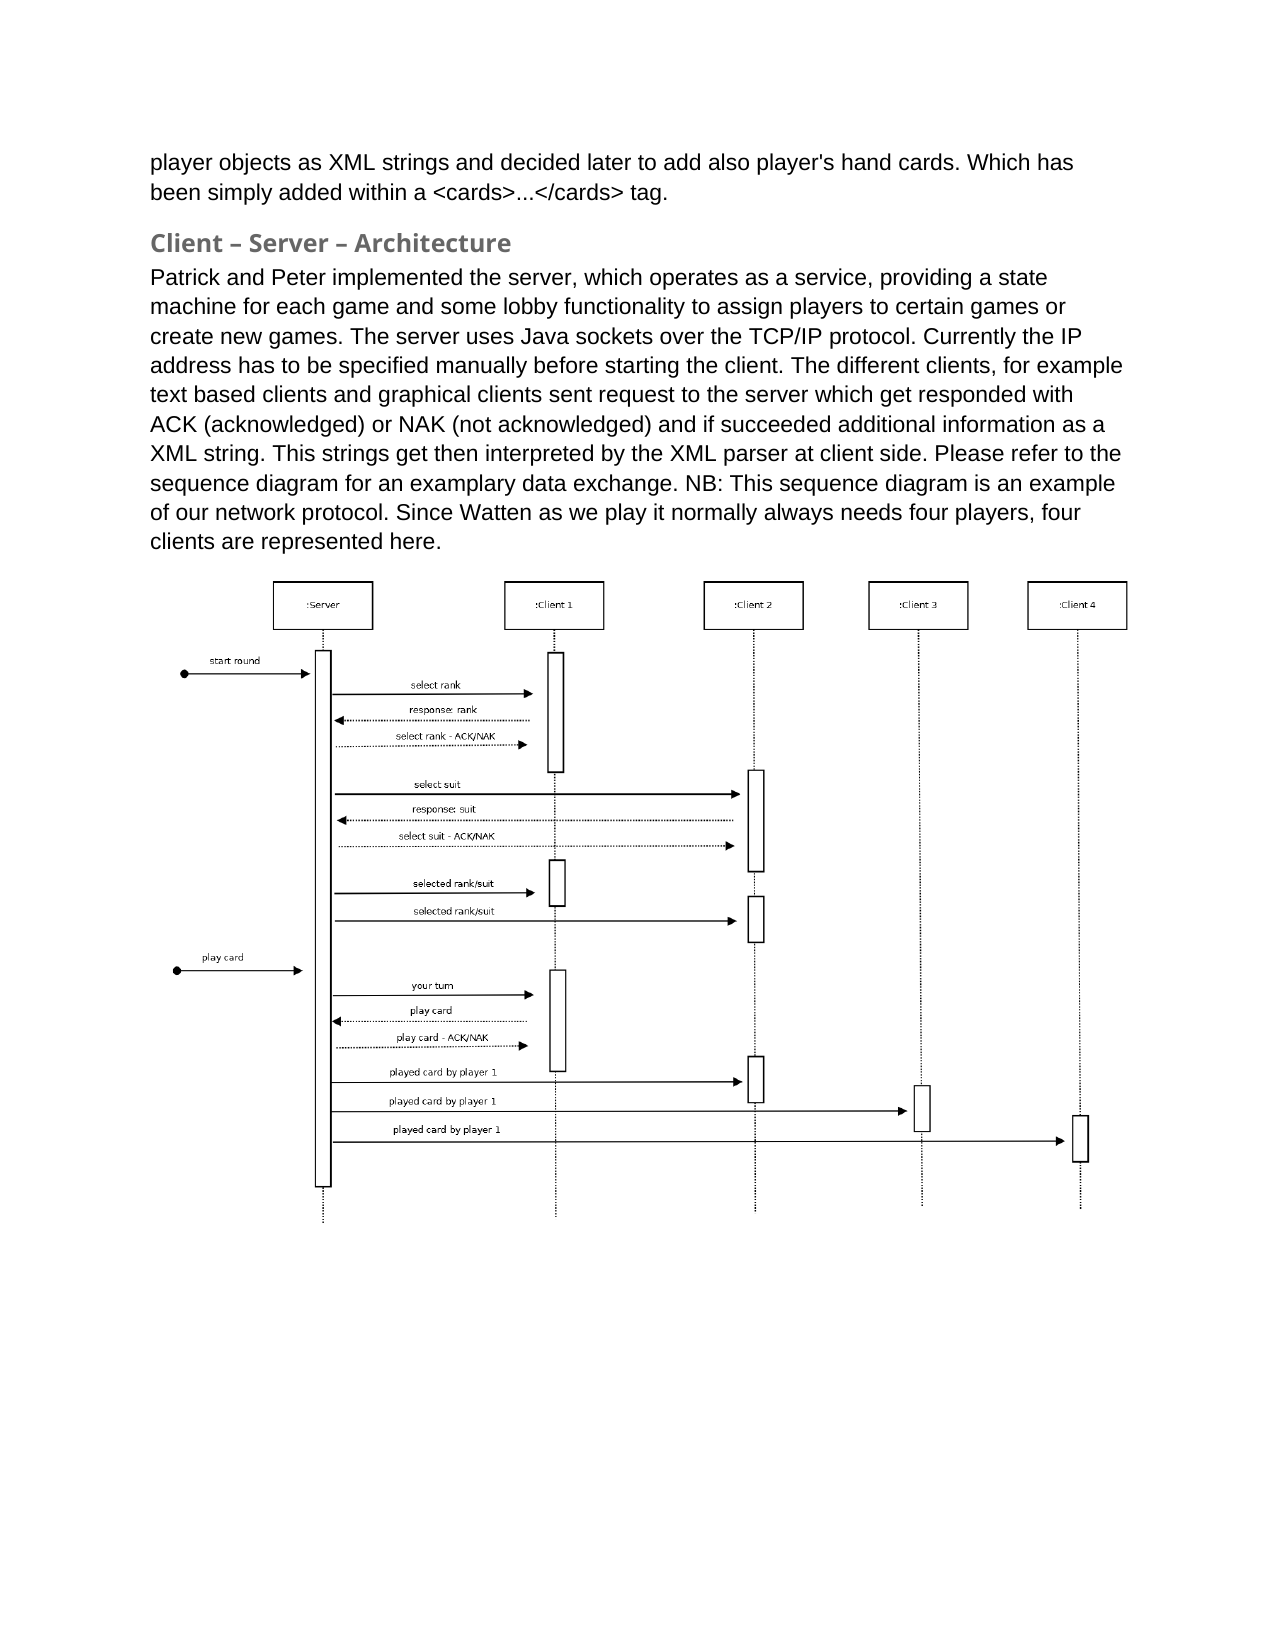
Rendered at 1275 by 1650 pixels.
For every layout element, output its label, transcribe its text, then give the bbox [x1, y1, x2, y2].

text Patrick and Peter implemented the server, which operates as a service, providing a state machine for each game and some lobby functionality to assign players to certain games or create new games. The server uses Java sockets over the TCP/IP protocol. Currently the IP address has to be specified manually before starting the client. The different clients, for example text based clients and graphical clients sent request to the server which get responded with ACK (acknowledged) or NAK (not acknowledged) and if succeeded additional information as a XML string. This strings get then interpreted by the XML parser at client side. Please refer to the sequence diagram for an examplary data exchange. NB: This sequence diagram is an example of our network protocol. Since Watten as we play it normally always needs four players, four clients are represented here. [150, 264, 1125, 554]
text player objects as XML strings and decided later to add also player's hand cards. Which has been simply added within a <cards>...</cards> tag. [150, 150, 1125, 205]
subtitle Client – Server – Architecture [150, 225, 1125, 259]
picture [172, 581, 1128, 1224]
